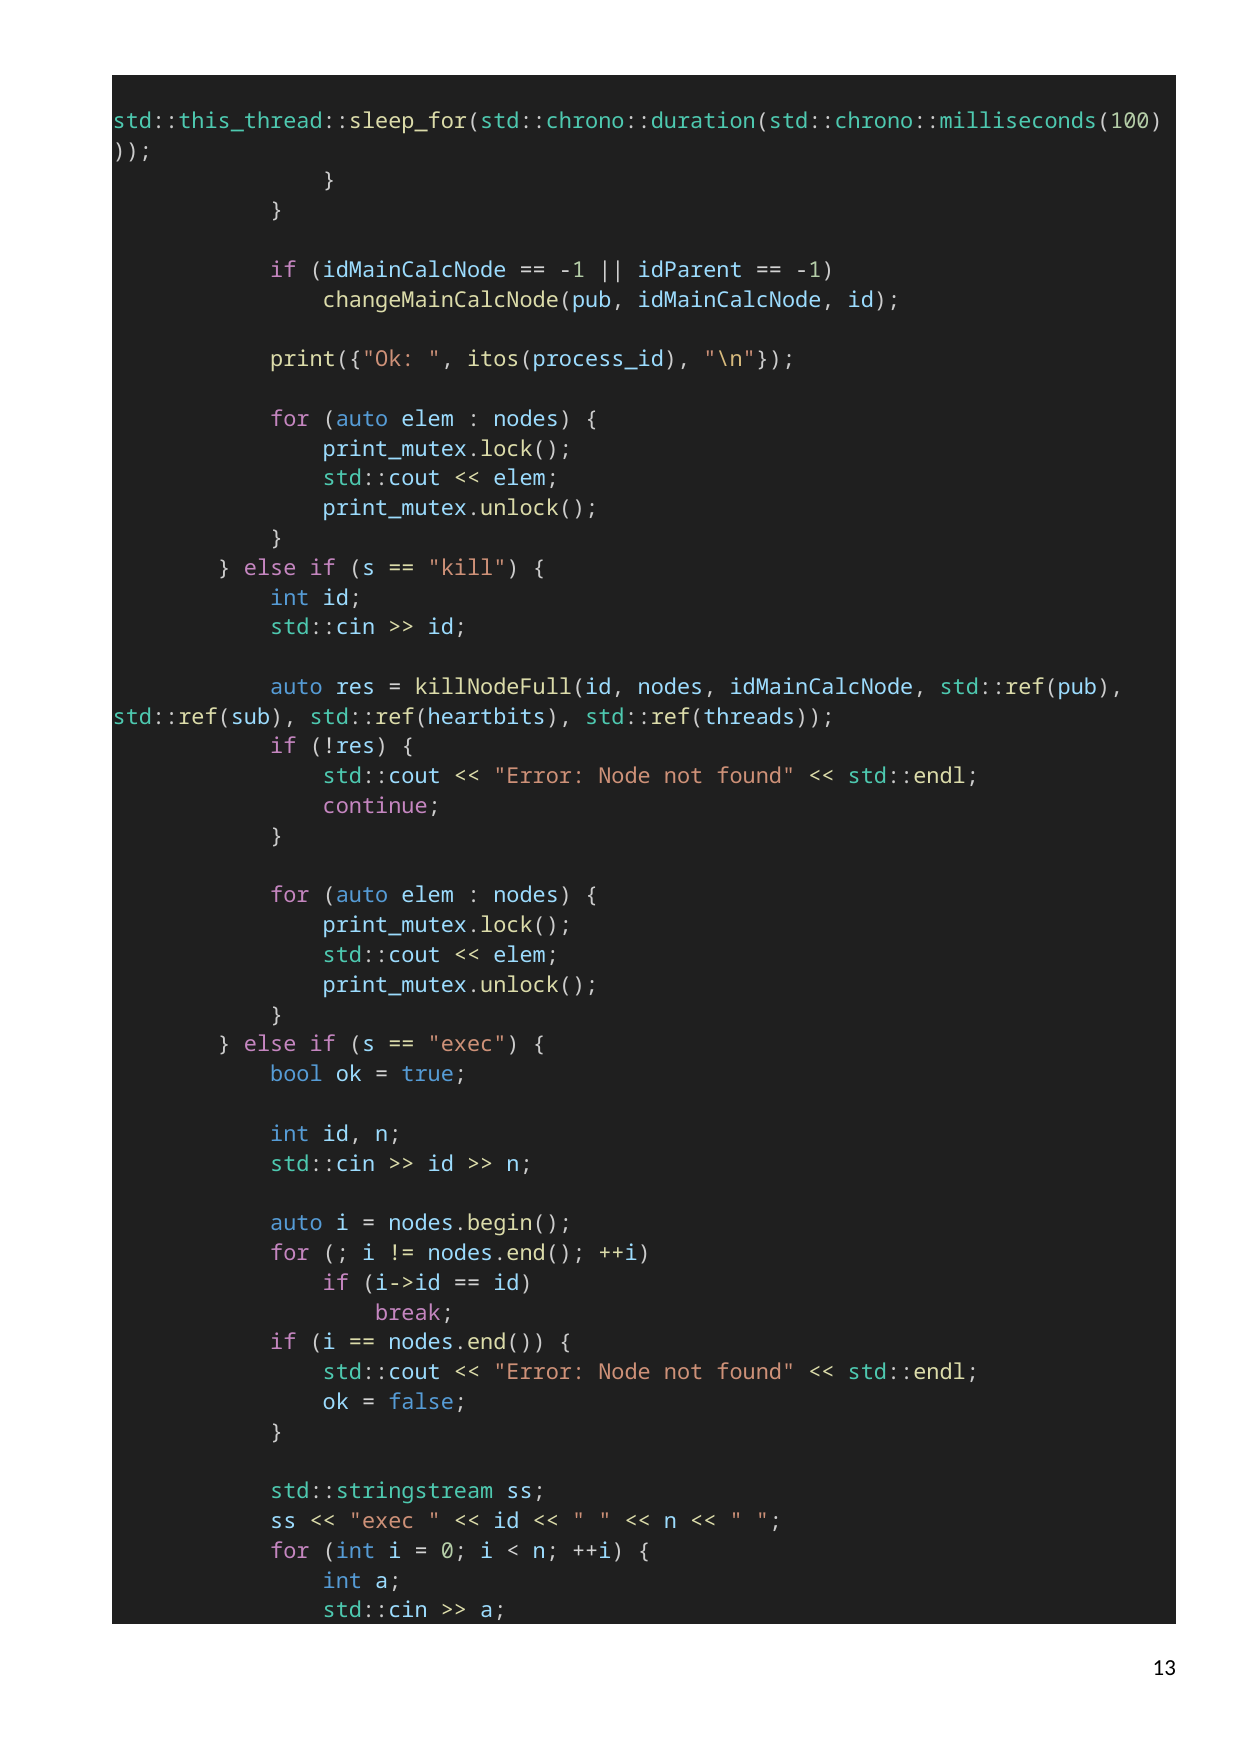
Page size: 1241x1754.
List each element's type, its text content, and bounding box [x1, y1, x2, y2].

text } [112, 1416, 1176, 1445]
text print({"Ok: ", itos(process_id), "\n"}); [112, 343, 1176, 373]
text for (auto elem : nodes) { [112, 879, 1176, 909]
text std::cin >> id; [112, 611, 1176, 641]
text if (i->id == id) [112, 1267, 1176, 1296]
text } [112, 522, 1176, 552]
text ok = false; [112, 1386, 1176, 1416]
text } else if (s == "exec") { [112, 1028, 1176, 1058]
text } [112, 194, 1176, 224]
text } [112, 164, 1176, 194]
text std::cout << "Error: Node not found" << std::endl; [112, 760, 1176, 790]
text bool ok = true; [112, 1058, 1176, 1088]
text std::stringstream ss; [112, 1475, 1176, 1505]
text int id, n; [112, 1118, 1176, 1147]
text continue; [112, 790, 1176, 820]
text } [112, 998, 1176, 1028]
text std::cout << elem; [112, 462, 1176, 492]
text std::this_thread::sleep_for(std::chrono::duration(std::chrono::milliseconds(100))); [112, 75, 1176, 164]
text int a; [112, 1564, 1176, 1594]
text print_mutex.lock(); [112, 909, 1176, 939]
text std::cin >> id >> n; [112, 1147, 1176, 1177]
text int id; [112, 581, 1176, 611]
text ss << "exec " << id << " " << n << " "; [112, 1505, 1176, 1535]
text std::cout << "Error: Node not found" << std::endl; [112, 1356, 1176, 1386]
text for (int i = 0; i < n; ++i) { [112, 1535, 1176, 1564]
text for (; i != nodes.end(); ++i) [112, 1237, 1176, 1267]
text break; [112, 1296, 1176, 1326]
text if (i == nodes.end()) { [112, 1326, 1176, 1356]
text } [112, 820, 1176, 849]
text for (auto elem : nodes) { [112, 403, 1176, 432]
text auto res = killNodeFull(id, nodes, idMainCalcNode, std::ref(pub), std::ref(sub), std::ref(heartbits), std::ref(threads)); [112, 671, 1176, 730]
text if (!res) { [112, 730, 1176, 760]
text auto i = nodes.begin(); [112, 1207, 1176, 1237]
text print_mutex.lock(); [112, 432, 1176, 462]
text std::cin >> a; [112, 1594, 1176, 1624]
text if (idMainCalcNode == -1 || idParent == -1) [112, 254, 1176, 283]
text print_mutex.unlock(); [112, 969, 1176, 998]
text changeMainCalcNode(pub, idMainCalcNode, id); [112, 283, 1176, 313]
text } else if (s == "kill") { [112, 552, 1176, 581]
text print_mutex.unlock(); [112, 492, 1176, 522]
text std::cout << elem; [112, 939, 1176, 969]
